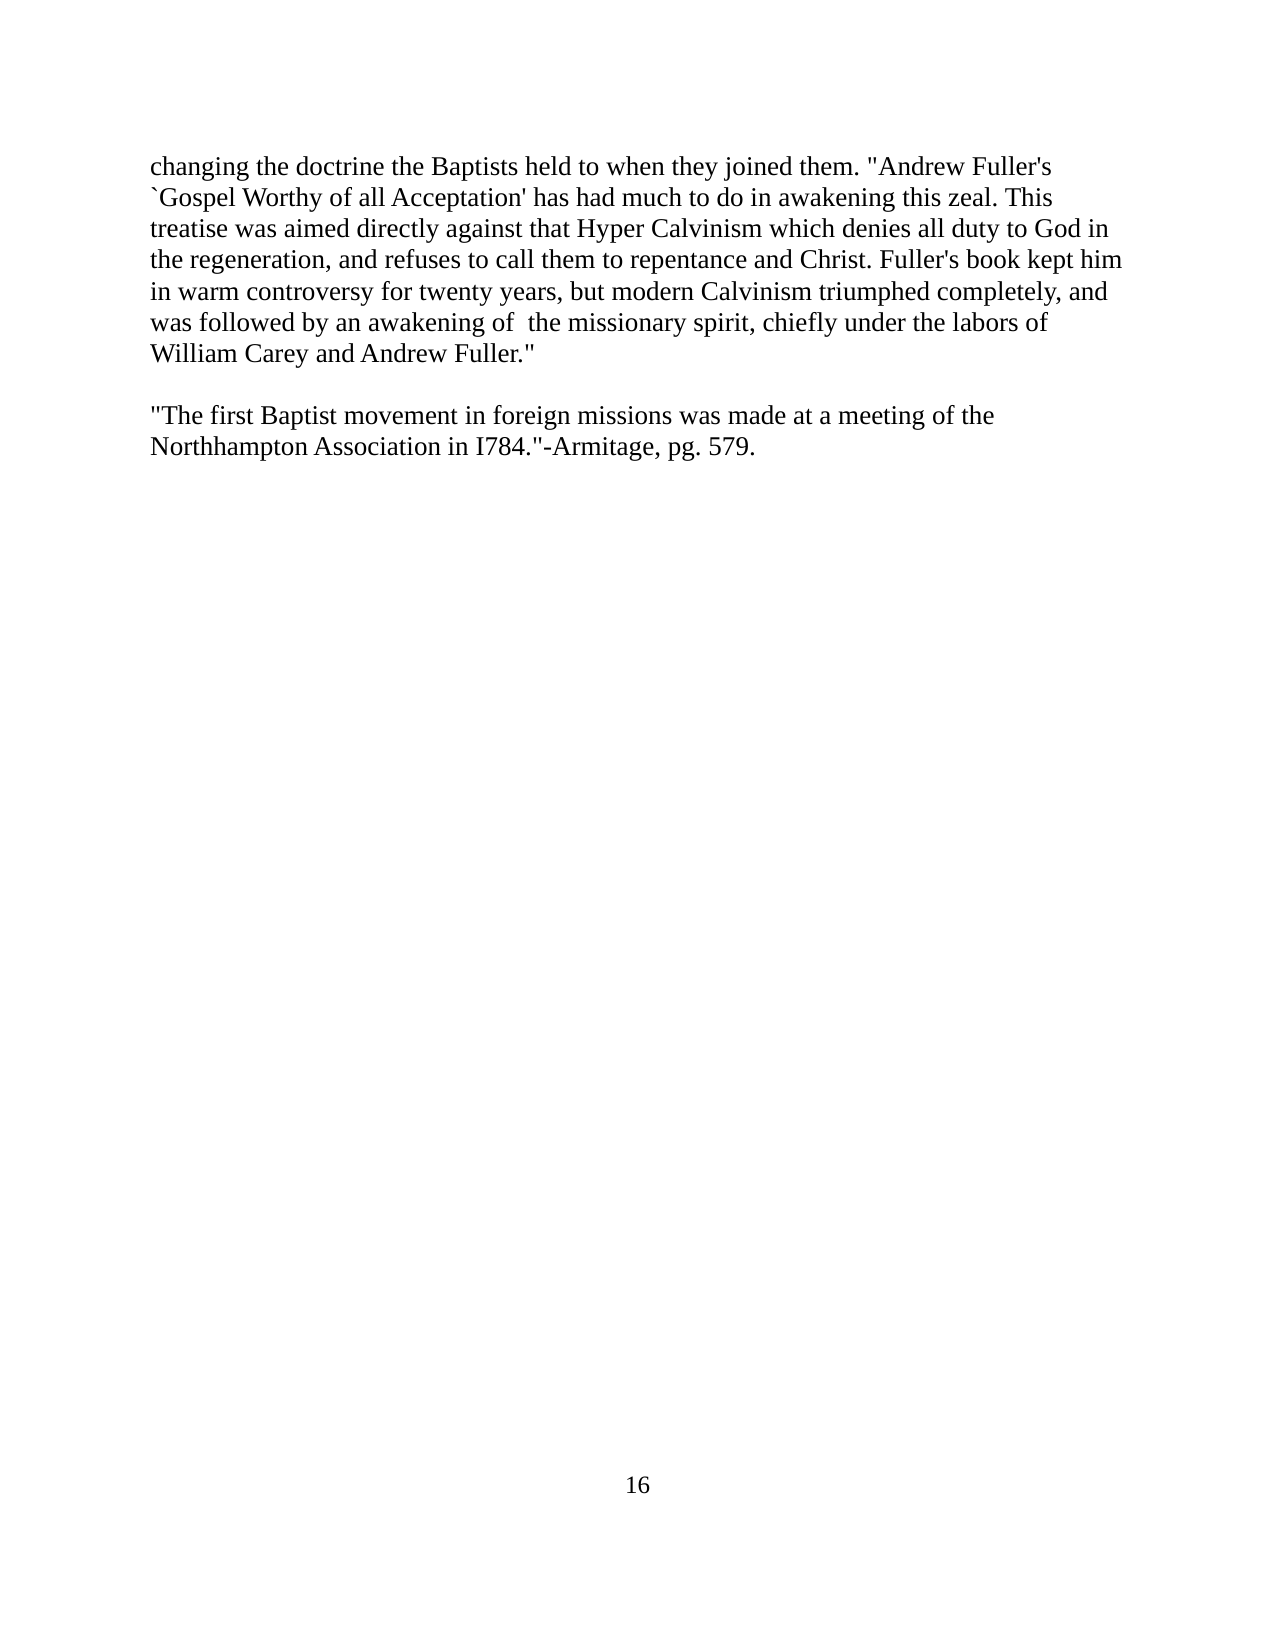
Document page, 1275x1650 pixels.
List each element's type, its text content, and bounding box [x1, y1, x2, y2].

text "The first Baptist movement in foreign missions was made at a meeting of the Northhampton Association in I784."-Armitage, pg. 579. [150, 399, 1125, 461]
text changing the doctrine the Baptists held to when they joined them. "Andrew Fuller's `Gospel Worthy of all Acceptation' has had much to do in awakening this zeal. This treatise was aimed directly against that Hyper Calvinism which denies all duty to God in the regeneration, and refuses to call them to repentance and Christ. Fuller's book kept him in warm controversy for twenty years, but modern Calvinism triumphed completely, and was followed by an awakening of the missionary spirit, chiefly under the labors of William Carey and Andrew Fuller." [150, 150, 1125, 368]
